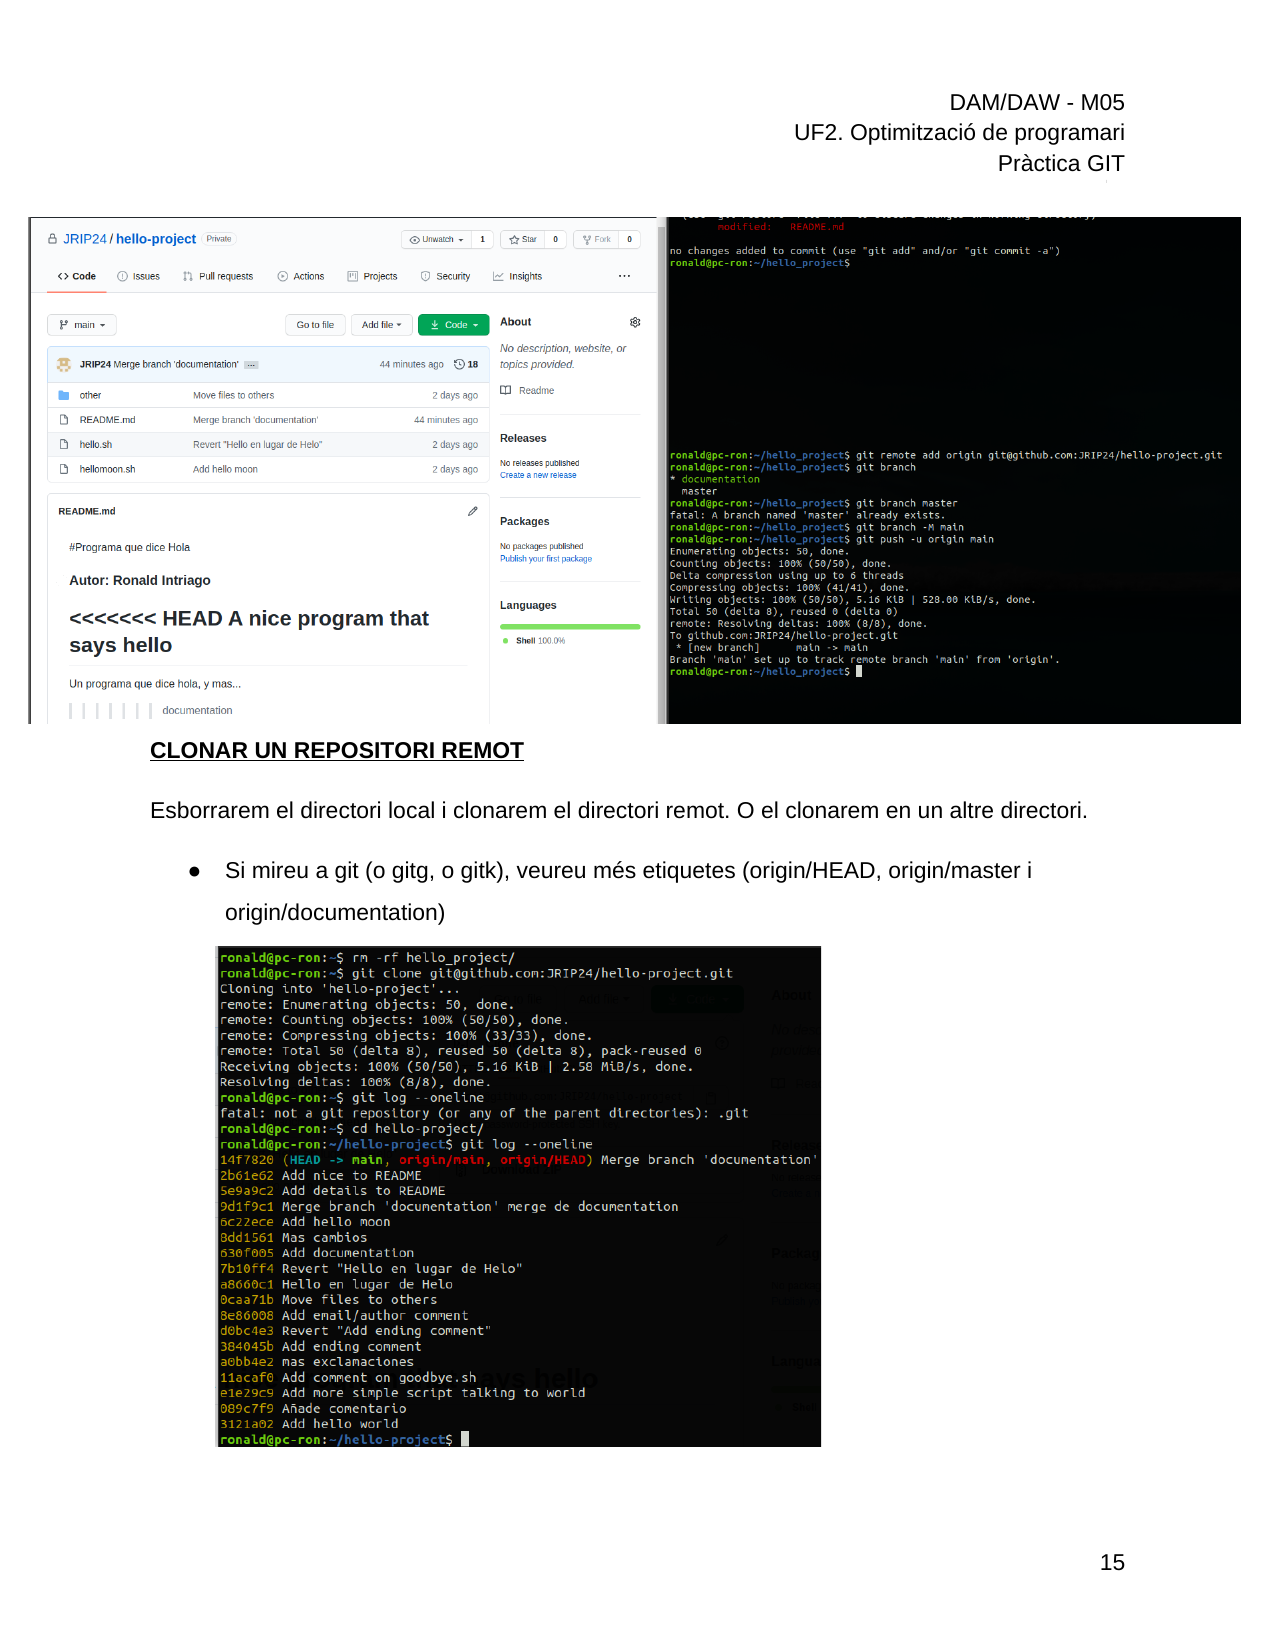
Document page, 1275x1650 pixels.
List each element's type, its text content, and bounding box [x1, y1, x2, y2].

text CLONAR UN REPOSITORI REMOT [150, 724, 1125, 763]
text Esborrarem el directori local i clonarem el directori remot. O el clonarem en un altre directori. [150, 797, 1125, 823]
list Si mireu a git (o gitg, o gitk), veureu més etiquetes (origin/HEAD, origin/master i origin/documentation) [187, 857, 1125, 925]
picture [215, 946, 822, 1447]
picture [28, 217, 1241, 724]
text [150, 206, 1125, 217]
